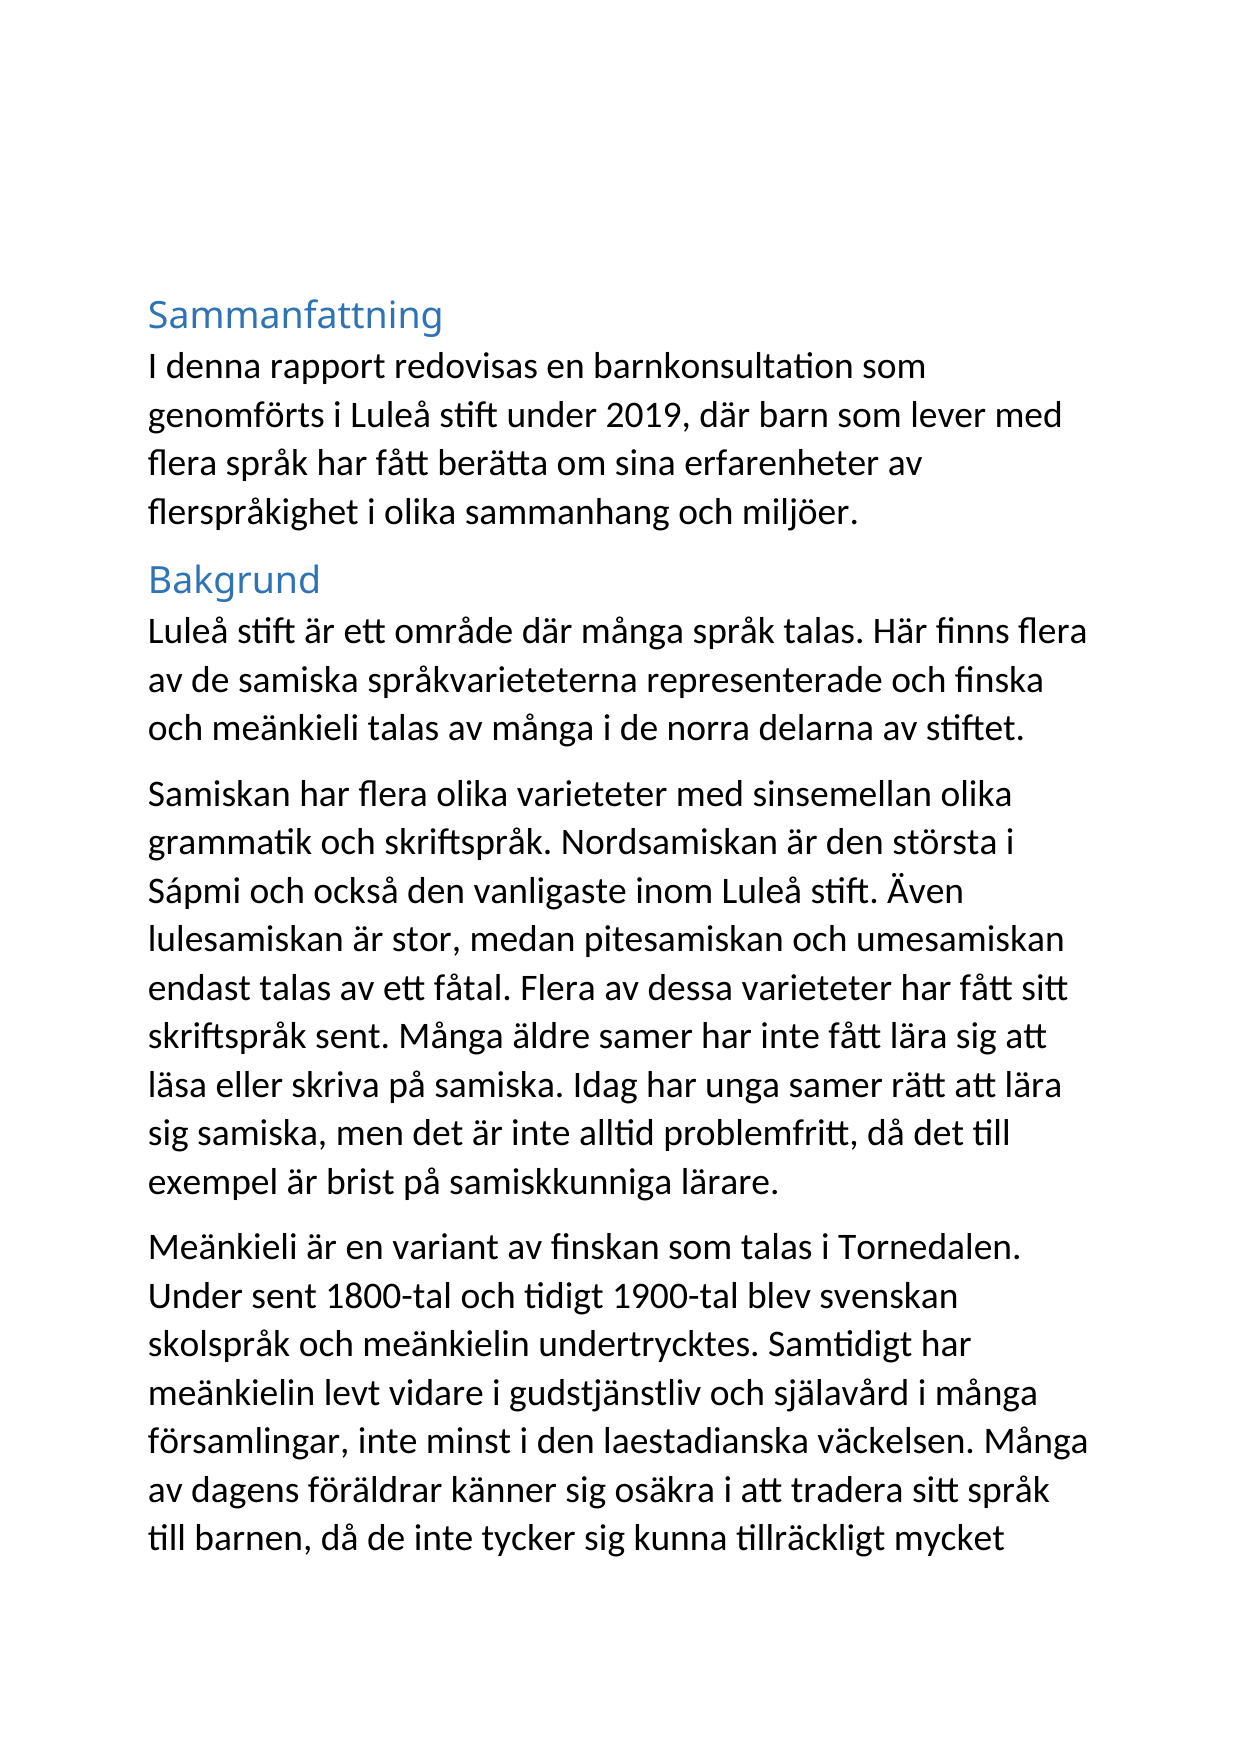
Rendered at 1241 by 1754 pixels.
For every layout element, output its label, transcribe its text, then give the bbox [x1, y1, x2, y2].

subtitle Bakgrund [148, 553, 1093, 604]
text Luleå stift är ett område där många språk talas. Här finns flera av de samiska språkvarieteterna representerade och finska och meänkieli talas av många i de norra delarna av stiftet. [148, 607, 1093, 750]
text I denna rapport redovisas en barnkonsultation som genomförts i Luleå stift under 2019, där barn som lever med flera språk har fått berätta om sina erfarenheter av flerspråkighet i olika sammanhang och miljöer. [148, 342, 1093, 534]
text Samiskan har flera olika varieteter med sinsemellan olika grammatik och skriftspråk. Nordsamiskan är den största i Sápmi och också den vanligaste inom Luleå stift. Även lulesamiskan är stor, medan pitesamiskan och umesamiskan endast talas av ett fåtal. Flera av dessa varieteter har fått sitt skriftspråk sent. Många äldre samer har inte fått lära sig att läsa eller skriva på samiska. Idag har unga samer rätt att lära sig samiska, men det är inte alltid problemfritt, då det till exempel är brist på samiskkunniga lärare. [148, 769, 1093, 1204]
text Meänkieli är en variant av finskan som talas i Tornedalen. Under sent 1800-tal och tidigt 1900-tal blev svenskan skolspråk och meänkielin undertrycktes. Samtidigt har meänkielin levt vidare i gudstjänstliv och själavård i många församlingar, inte minst i den laestadianska väckelsen. Många av dagens föräldrar känner sig osäkra i att tradera sitt språk till barnen, då de inte tycker sig kunna tillräckligt mycket [148, 1223, 1093, 1560]
subtitle Sammanfattning [148, 288, 1093, 339]
